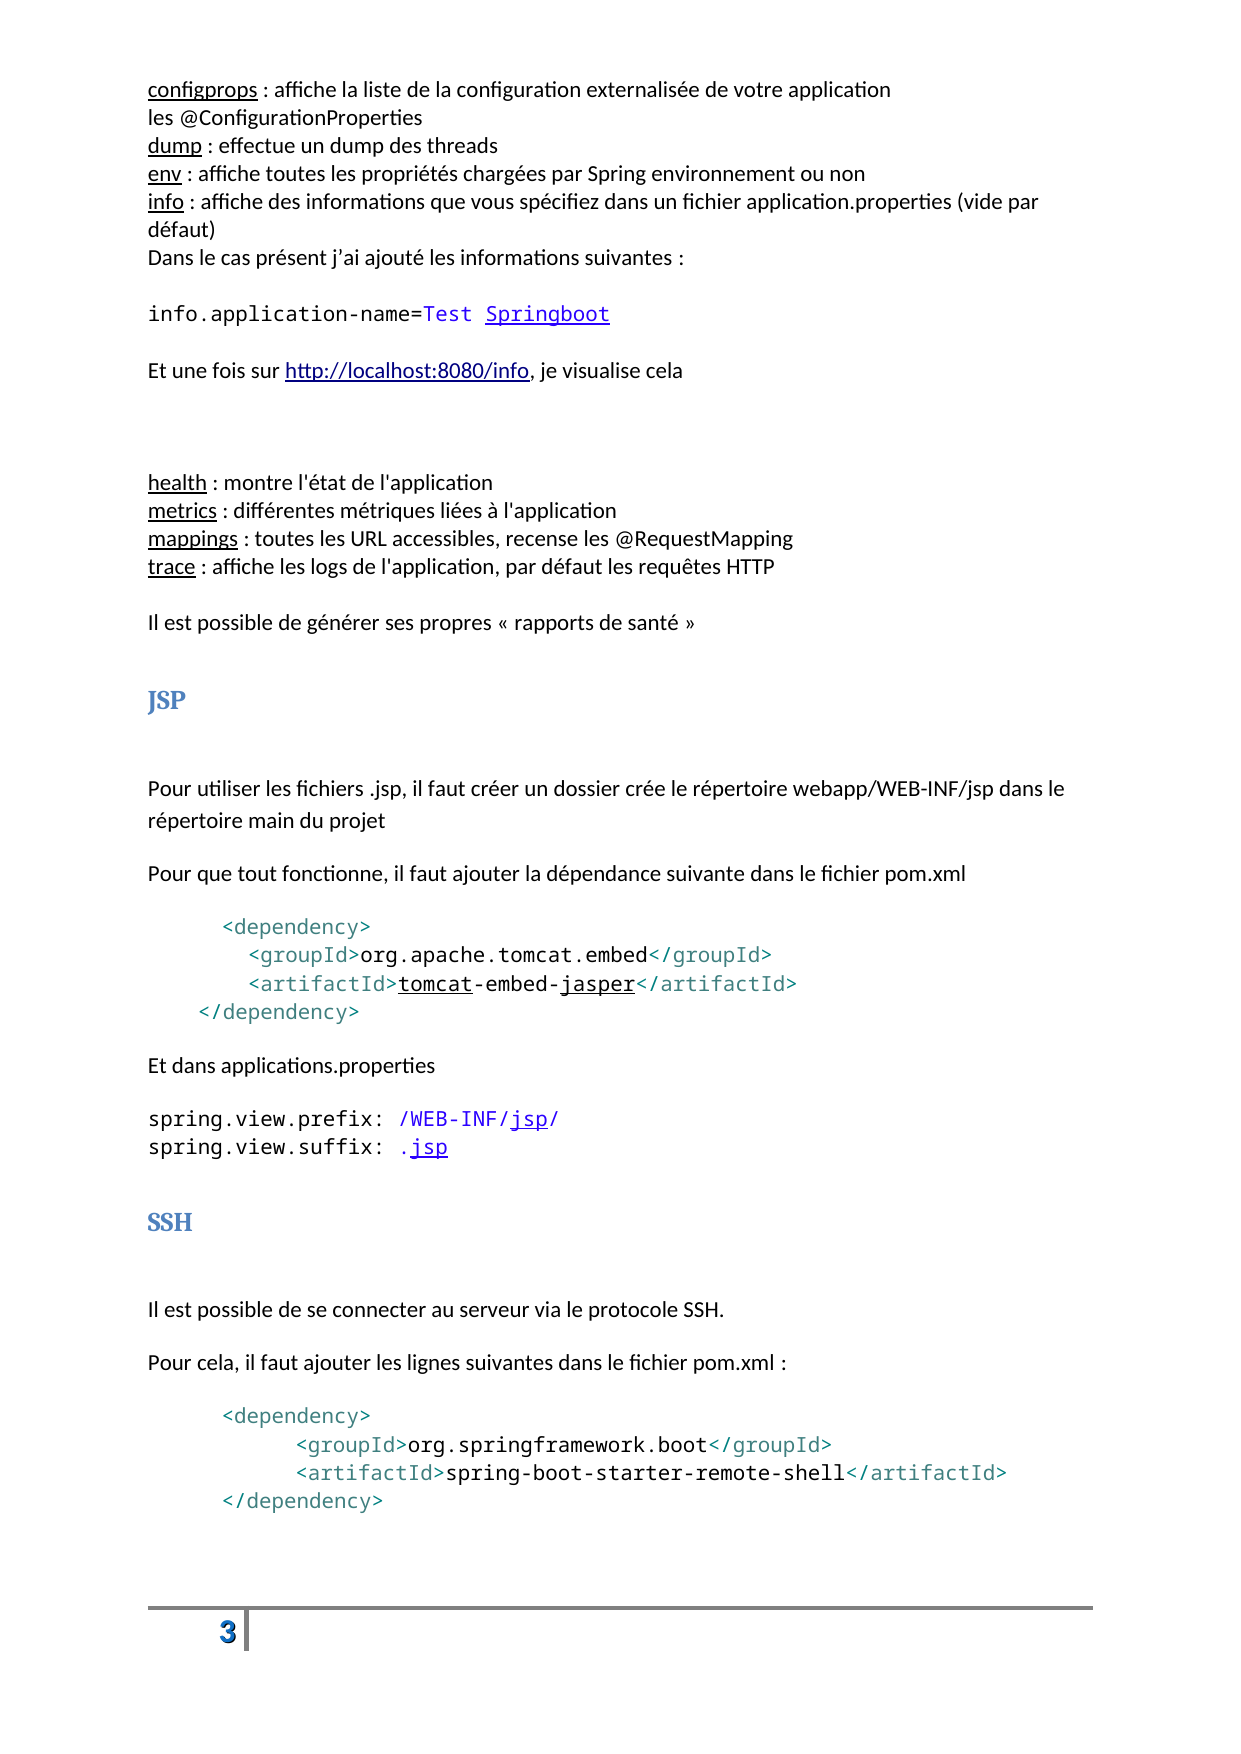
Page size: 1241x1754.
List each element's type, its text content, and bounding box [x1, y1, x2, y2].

text <artifactId>spring-boot-starter-remote-shell</artifactId> [148, 1458, 1093, 1487]
text Et dans applications.properties [148, 1051, 1093, 1079]
text Il est possible de générer ses propres « rapports de santé » [148, 608, 1093, 636]
text Pour cela, il faut ajouter les lignes suivantes dans le fichier pom.xml : [148, 1348, 1093, 1376]
text <groupId>org.springframework.boot</groupId> [148, 1430, 1093, 1458]
text Pour utiliser les fichiers .jsp, il faut créer un dossier crée le répertoire webapp/WEB-INF/jsp dans le répertoire main du projet [148, 774, 1093, 834]
text <groupId>org.apache.tomcat.embed</groupId> [148, 941, 1093, 969]
text Et une fois sur http://localhost:8080/info, je visualise cela [148, 356, 1093, 384]
text Il est possible de se connecter au serveur via le protocole SSH. [148, 1295, 1093, 1323]
text Pour que tout fonctionne, il faut ajouter la dépendance suivante dans le fichier pom.xml [148, 859, 1093, 887]
text health : montre l'état de l'application metrics : différentes métriques liées à l'application mappings : toutes les URL accessibles, recense les @RequestMapping trace : affiche les logs de l'application, par défaut les requêtes HTTP [148, 468, 1093, 580]
text </dependency> [148, 1487, 1093, 1515]
text configprops : affiche la liste de la configuration externalisée de votre application les @ConfigurationProperties dump : effectue un dump des threads env : affiche toutes les propriétés chargées par Spring environnement ou non info : affiche des informations que vous spécifiez dans un fichier application.properties (vide par défaut) [148, 75, 1093, 243]
text </dependency> [148, 997, 1093, 1026]
text Dans le cas présent j’ai ajouté les informations suivantes : [148, 243, 1093, 271]
text <artifactId>tomcat-embed-jasper</artifactId> [148, 969, 1093, 997]
text <dependency> [148, 912, 1093, 941]
text spring.view.suffix: .jsp [148, 1132, 1093, 1161]
subtitle JSP [148, 685, 1093, 716]
text spring.view.prefix: /WEB-INF/jsp/ [148, 1104, 1093, 1132]
subtitle SSH [148, 1207, 1093, 1238]
text info.application-name=Test Springboot [148, 299, 1093, 328]
text <dependency> [148, 1401, 1093, 1430]
